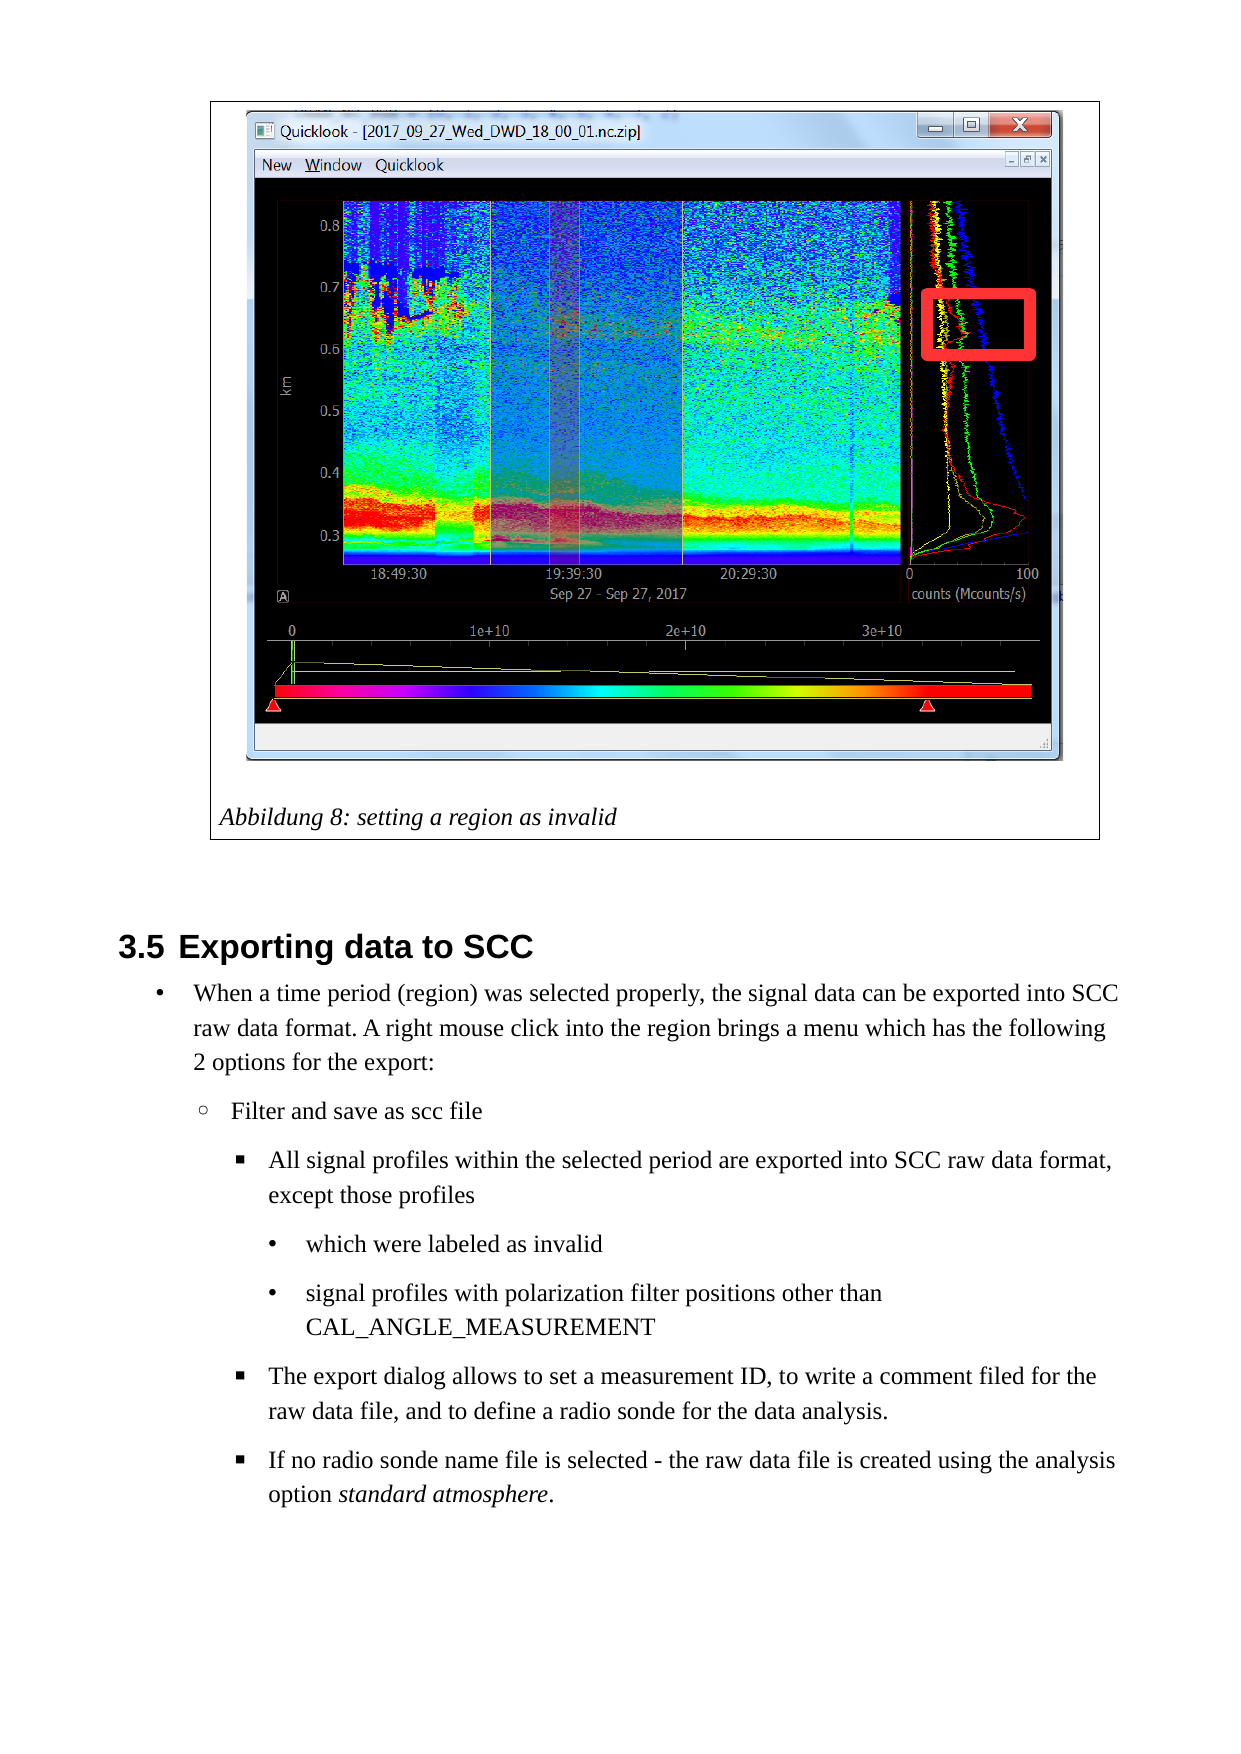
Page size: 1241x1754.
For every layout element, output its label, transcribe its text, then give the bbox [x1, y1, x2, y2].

list When a time period (region) was selected properly, the signal data can be exported into SCC raw data format. A right mouse click into the region brings a menu which has the following 2 options for the export: [156, 978, 1122, 1076]
subtitle Exporting data to SCC [118, 927, 1122, 966]
list which were labeled as invalid [268, 1229, 1122, 1258]
list signal profiles with polarization filter positions other than CAL_ANGLE_MEASUREMENT [268, 1278, 1122, 1341]
text Abbildung 8: setting a region as invalid [219, 802, 1090, 831]
list The export dialog allows to set a measurement ID, to write a comment filed for the raw data file, and to define a radio sonde for the data analysis. [231, 1361, 1122, 1425]
picture [246, 110, 1064, 761]
list All signal profiles within the selected period are exported into SCC raw data format, except those profiles [231, 1145, 1122, 1208]
list Filter and save as scc file [193, 1096, 1122, 1125]
list If no radio sonde name file is selected - the raw data file is created using the analysis option standard atmosphere. [231, 1445, 1122, 1508]
